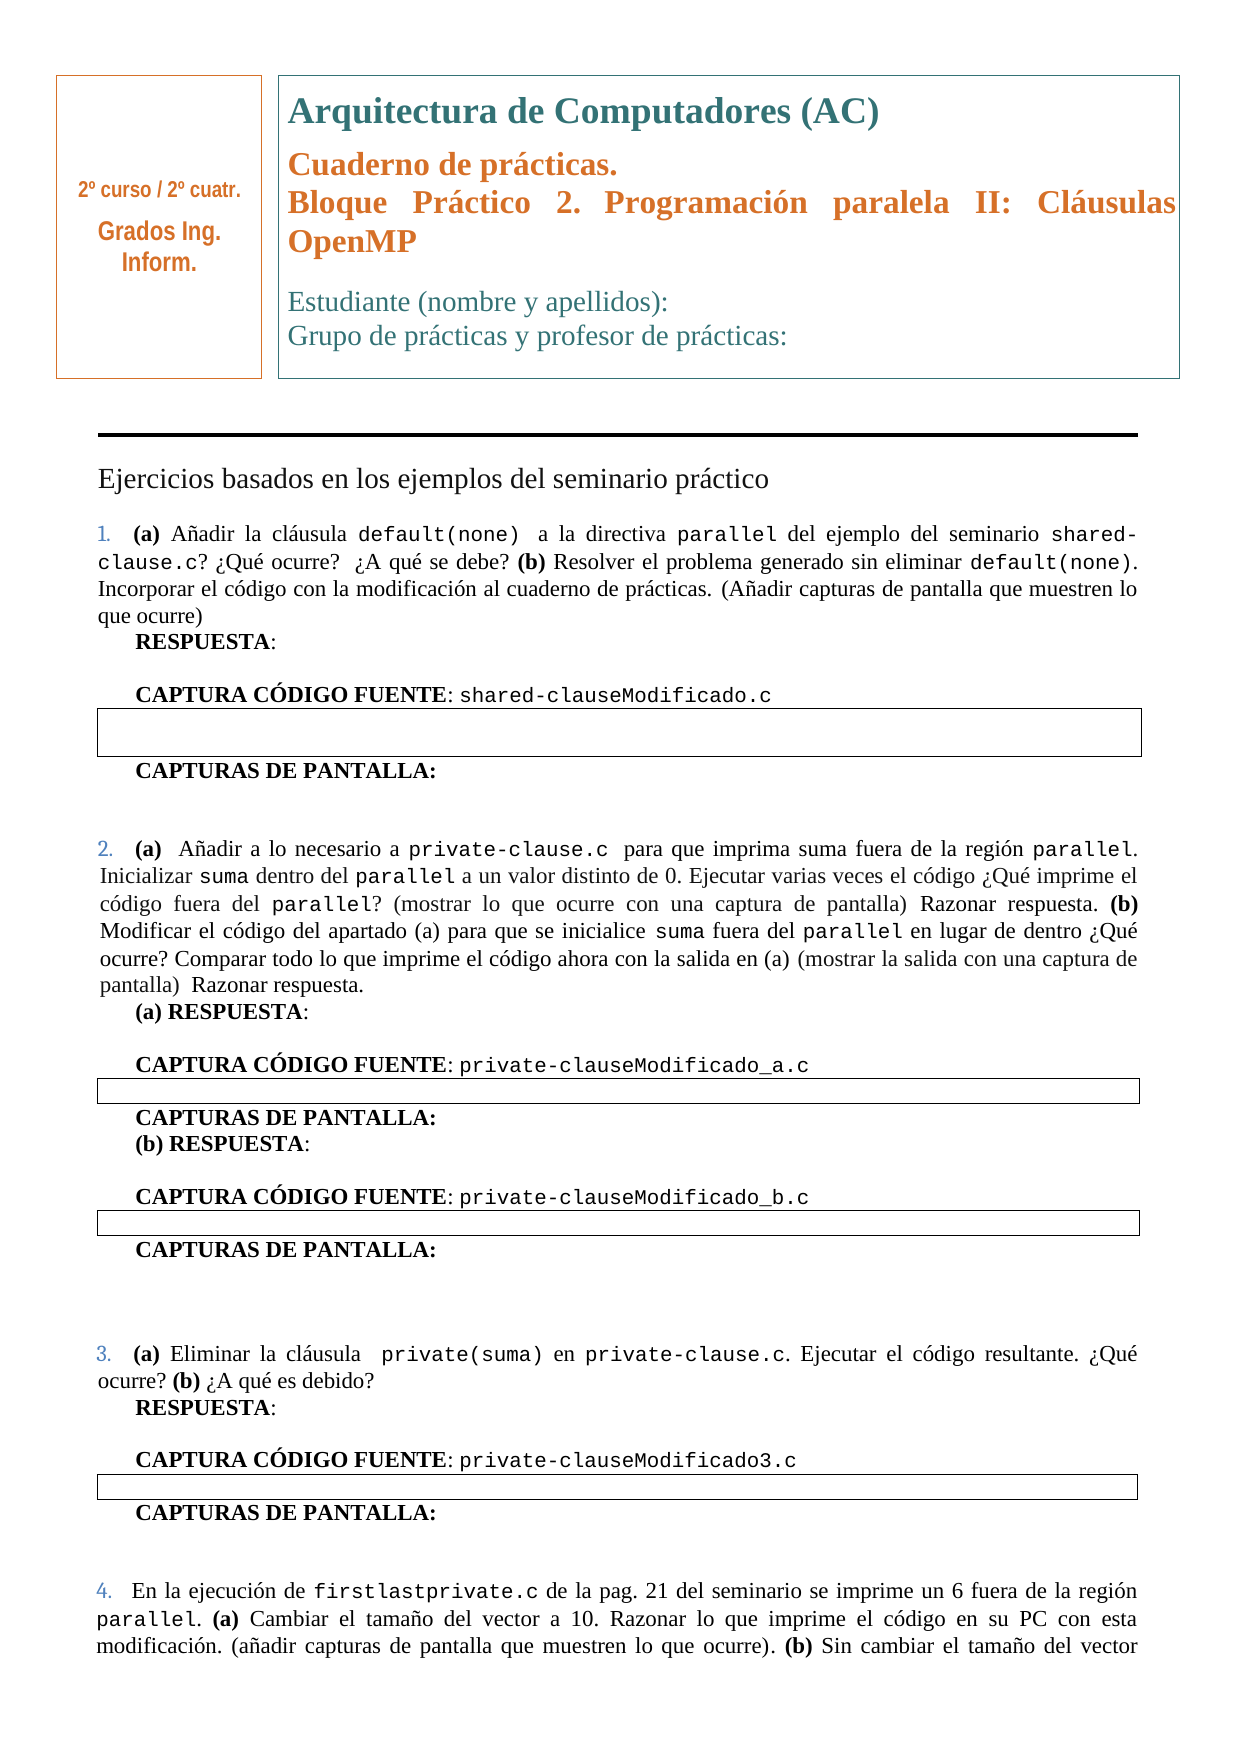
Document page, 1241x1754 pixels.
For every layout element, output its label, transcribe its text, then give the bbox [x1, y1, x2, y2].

list (a) Eliminar la cláusula private(suma) en private-clause.c. Ejecutar el código resultante. ¿Qué ocurre? (b) ¿A qué es debido? [96, 1340, 1138, 1394]
list (a) Añadir la cláusula default(none) a la directiva parallel del ejemplo del seminario shared-clause.c? ¿Qué ocurre? ¿A qué se debe? (b) Resolver el problema generado sin eliminar default(none). Incorporar el código con la modificación al cuaderno de prácticas. (Añadir capturas de pantalla que muestren lo que ocurre) [98, 520, 1138, 628]
subtitle Ejercicios basados en los ejemplos del seminario práctico [98, 462, 1138, 495]
text CAPTURA CÓDIGO FUENTE: shared-clauseModificado.c [135, 681, 1138, 708]
table_header [98, 1475, 1137, 1498]
table_header [98, 709, 1141, 756]
text CAPTURAS DE PANTALLA: [135, 1104, 1138, 1130]
table_header 2º curso / 2º cuatr. Grados Ing. Inform. [57, 76, 261, 378]
text (a) RESPUESTA: [135, 998, 1138, 1024]
text CAPTURAS DE PANTALLA: [135, 757, 1138, 783]
table_header [98, 1079, 1139, 1103]
text (b) RESPUESTA: [135, 1130, 1138, 1156]
text RESPUESTA: [135, 1394, 1138, 1420]
text RESPUESTA: [135, 628, 1138, 654]
list (a) Añadir a lo necesario a private-clause.c para que imprima suma fuera de la región parallel. Inicializar suma dentro del parallel a un valor distinto de 0. Ejecutar varias veces el código ¿Qué imprime el código fuera del parallel? (mostrar lo que ocurre con una captura de pantalla) Razonar respuesta. (b) Modificar el código del apartado (a) para que se inicialice suma fuera del parallel en lugar de dentro ¿Qué ocurre? Comparar todo lo que imprime el código ahora con la salida en (a) (mostrar la salida con una captura de pantalla) Razonar respuesta. [98, 835, 1138, 998]
table_header Arquitectura de Computadores (AC) Cuaderno de prácticas. Bloque Práctico 2. Programación paralela II: Cláusulas OpenMP Estudiante (nombre y apellidos): Grupo de prácticas y profesor de prácticas: [279, 76, 1179, 378]
list En la ejecución de firstlastprivate.c de la pag. 21 del seminario se imprime un 6 fuera de la región parallel. (a) Cambiar el tamaño del vector a 10. Razonar lo que imprime el código en su PC con esta modificación. (añadir capturas de pantalla que muestren lo que ocurre). (b) Sin cambiar el tamaño del vector [96, 1577, 1138, 1659]
text CAPTURA CÓDIGO FUENTE: private-clauseModificado_a.c [135, 1051, 1138, 1078]
table_header [98, 1211, 1139, 1235]
text CAPTURA CÓDIGO FUENTE: private-clauseModificado3.c [135, 1446, 1138, 1474]
text CAPTURAS DE PANTALLA: [135, 1236, 1138, 1262]
text CAPTURAS DE PANTALLA: [135, 1500, 1138, 1526]
text CAPTURA CÓDIGO FUENTE: private-clauseModificado_b.c [135, 1183, 1138, 1210]
table_header [262, 75, 278, 378]
